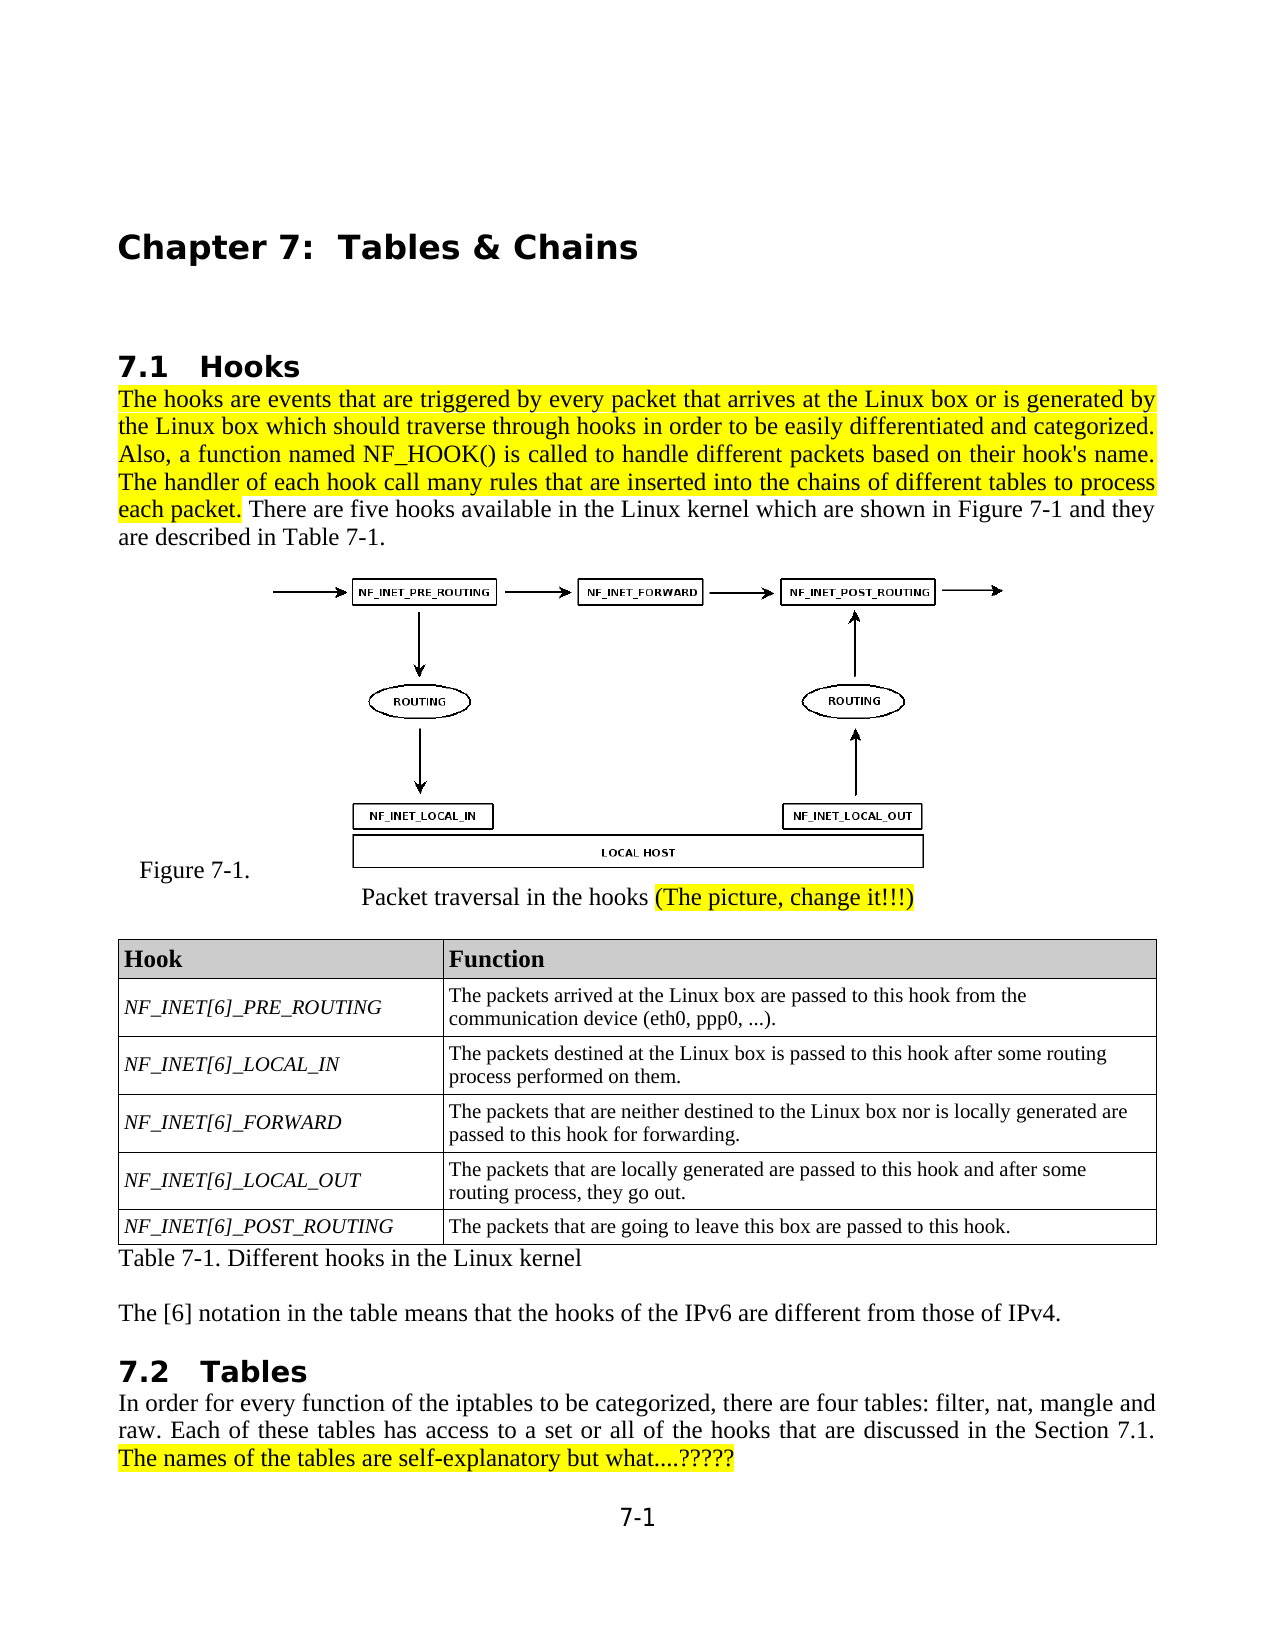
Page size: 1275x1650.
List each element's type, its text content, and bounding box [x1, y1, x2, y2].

table_cell NF_INET[6]_POST_ROUTING [119, 1210, 443, 1244]
table_cell The packets that are locally generated are passed to this hook and after some routing process, they go out. [444, 1153, 1156, 1209]
text Figure 7-1. Packet traversal in the hooks (The picture, change it!!!) [117, 856, 1157, 911]
text Table 7-1. Different hooks in the Linux kernel [118, 1245, 1157, 1272]
text 7.1 Hooks [117, 351, 1157, 385]
table_header Hook [119, 940, 443, 978]
table_cell NF_INET[6]_LOCAL_IN [119, 1037, 443, 1094]
table_header Function [444, 940, 1156, 978]
text In order for every function of the iptables to be categorized, there are four tables: filter, nat, mangle and raw. Each of these tables has access to a set or all of the hooks that are discussed in the Section 7.1. The names of the tables are self-explanatory but what....????? [118, 1389, 1157, 1472]
table_cell The packets arrived at the Linux box are passed to this hook from the communication device (eth0, ppp0, ...). [444, 979, 1156, 1036]
picture [272, 578, 1003, 868]
text 7.2 Tables [118, 1355, 1157, 1389]
table_cell NF_INET[6]_FORWARD [119, 1095, 443, 1152]
table_cell NF_INET[6]_PRE_ROUTING [119, 979, 443, 1036]
text The hooks are events that are triggered by every packet that arrives at the Linux box or is generated by the Linux box which should traverse through hooks in order to be easily differentiated and categorized. Also, a function named NF_HOOK() is called to handle different packets based on their hook's name. The handler of each hook call many rules that are inserted into the chains of different tables to process each packet. There are five hooks available in the Linux kernel which are shown in Figure 7-1 and they are described in Table 7-1. [118, 385, 1157, 551]
table_cell The packets destined at the Linux box is passed to this hook after some routing process performed on them. [444, 1037, 1156, 1094]
table_cell The packets that are neither destined to the Linux box nor is locally generated are passed to this hook for forwarding. [444, 1095, 1156, 1152]
text Chapter 7: Tables & Chains [117, 229, 1157, 268]
table_cell NF_INET[6]_LOCAL_OUT [119, 1153, 443, 1209]
text The [6] notation in the table means that the hooks of the IPv6 are different from those of IPv4. [118, 1299, 1157, 1327]
table_cell The packets that are going to leave this box are passed to this hook. [444, 1210, 1156, 1244]
